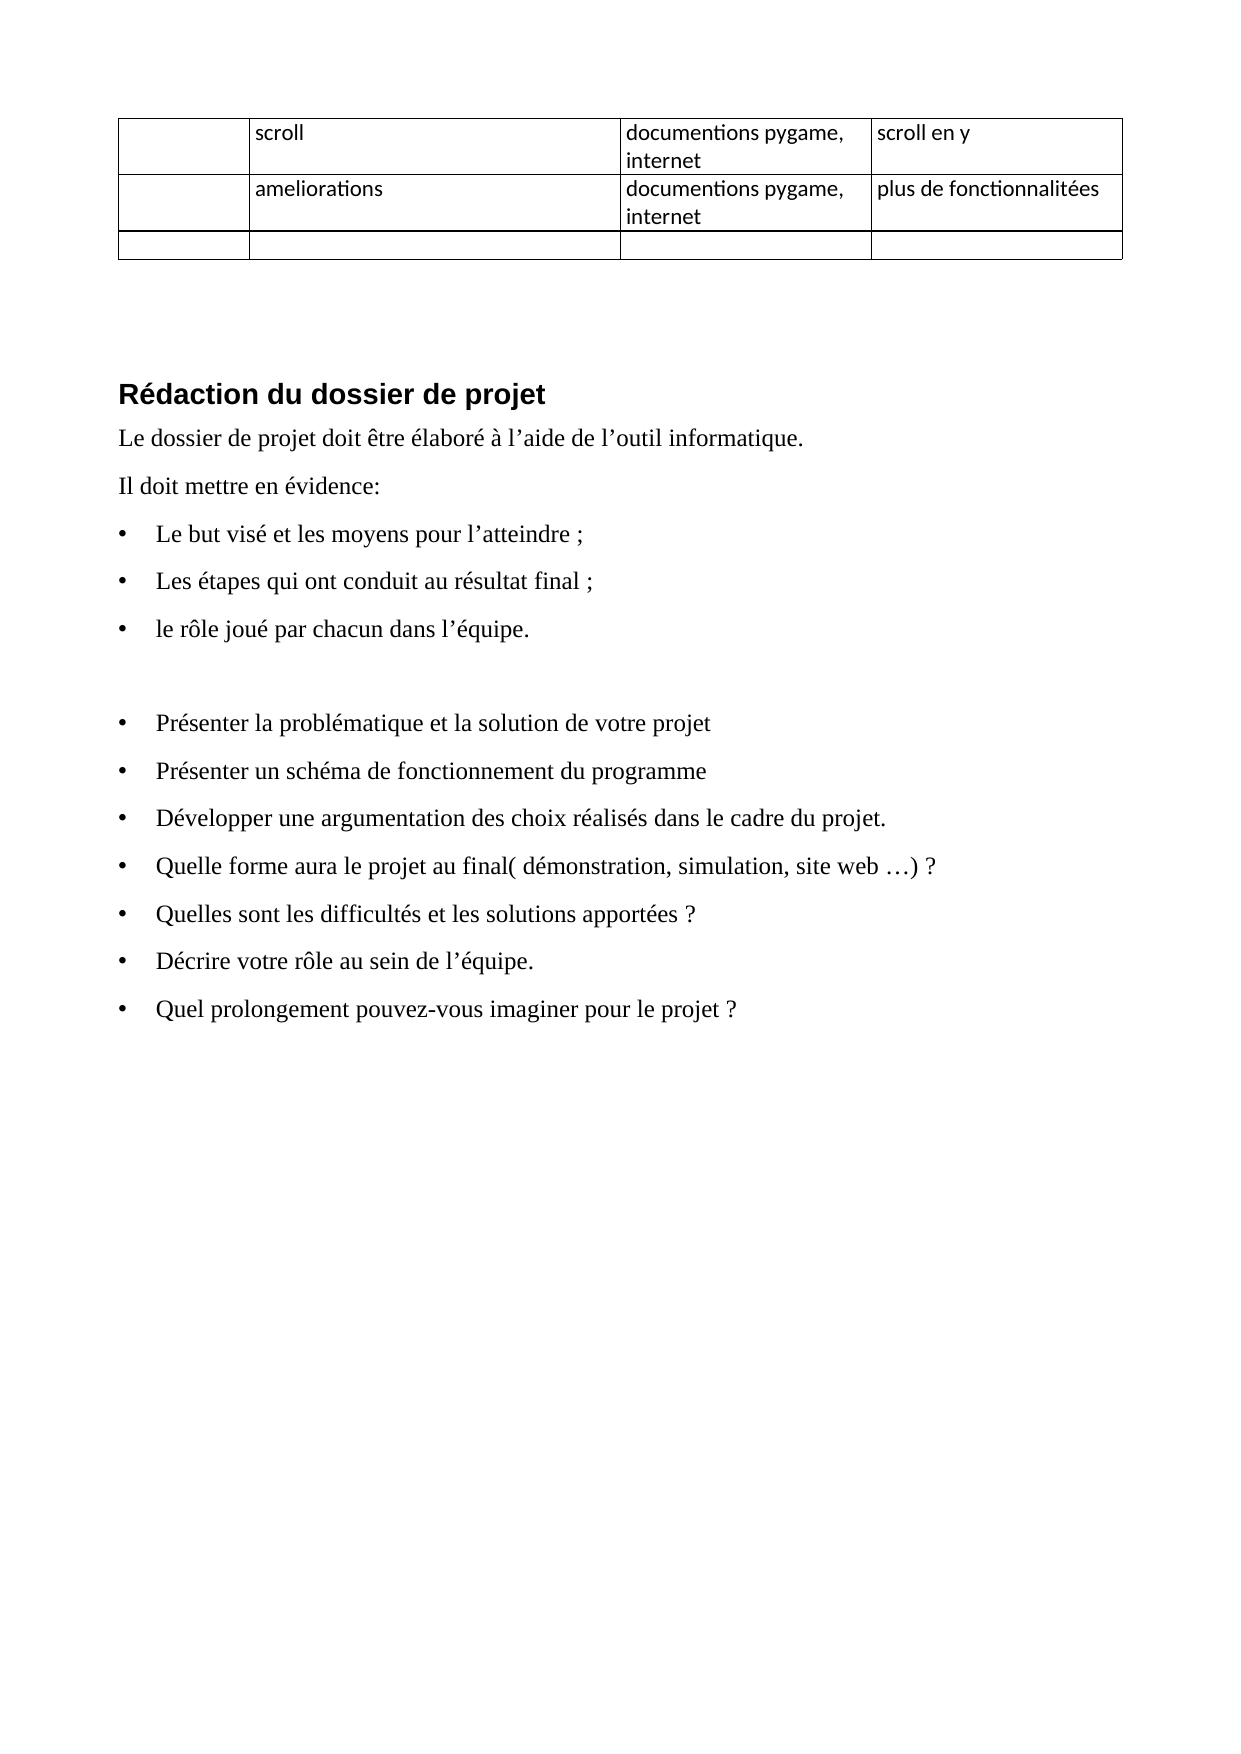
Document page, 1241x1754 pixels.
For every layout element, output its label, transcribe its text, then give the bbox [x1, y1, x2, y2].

list Développer une argumentation des choix réalisés dans le cadre du projet. [81, 803, 1122, 832]
table_cell [119, 232, 249, 259]
list Le but visé et les moyens pour l’atteindre ; [81, 519, 1122, 547]
table_cell [621, 232, 871, 259]
list Quelles sont les difficultés et les solutions apportées ? [81, 899, 1122, 927]
table_cell documentions pygame, internet [621, 119, 871, 174]
list Les étapes qui ont conduit au résultat final ; [81, 566, 1122, 595]
list Présenter la problématique et la solution de votre projet [81, 708, 1122, 737]
table_cell [119, 175, 249, 230]
table_cell documentions pygame, internet [621, 175, 871, 230]
table_cell scroll [250, 119, 620, 174]
list le rôle joué par chacun dans l’équipe. [81, 614, 1122, 643]
table_cell [872, 232, 1122, 259]
table_cell scroll en y [872, 119, 1122, 174]
list Présenter un schéma de fonctionnement du programme [81, 756, 1122, 784]
table_cell ameliorations [250, 175, 620, 230]
table_cell plus de fonctionnalitées [872, 175, 1122, 230]
text Le dossier de projet doit être élaboré à l’aide de l’outil informatique. [118, 423, 1122, 452]
text Il doit mettre en évidence: [118, 471, 1122, 500]
list Quel prolongement pouvez-vous imaginer pour le projet ? [81, 994, 1122, 1023]
table_cell [250, 232, 620, 259]
table_cell [119, 119, 249, 174]
text Rédaction du dossier de projet [118, 377, 1122, 411]
list Décrire votre rôle au sein de l’équipe. [81, 946, 1122, 975]
list Quelle forme aura le projet au final( démonstration, simulation, site web …) ? [81, 851, 1122, 880]
